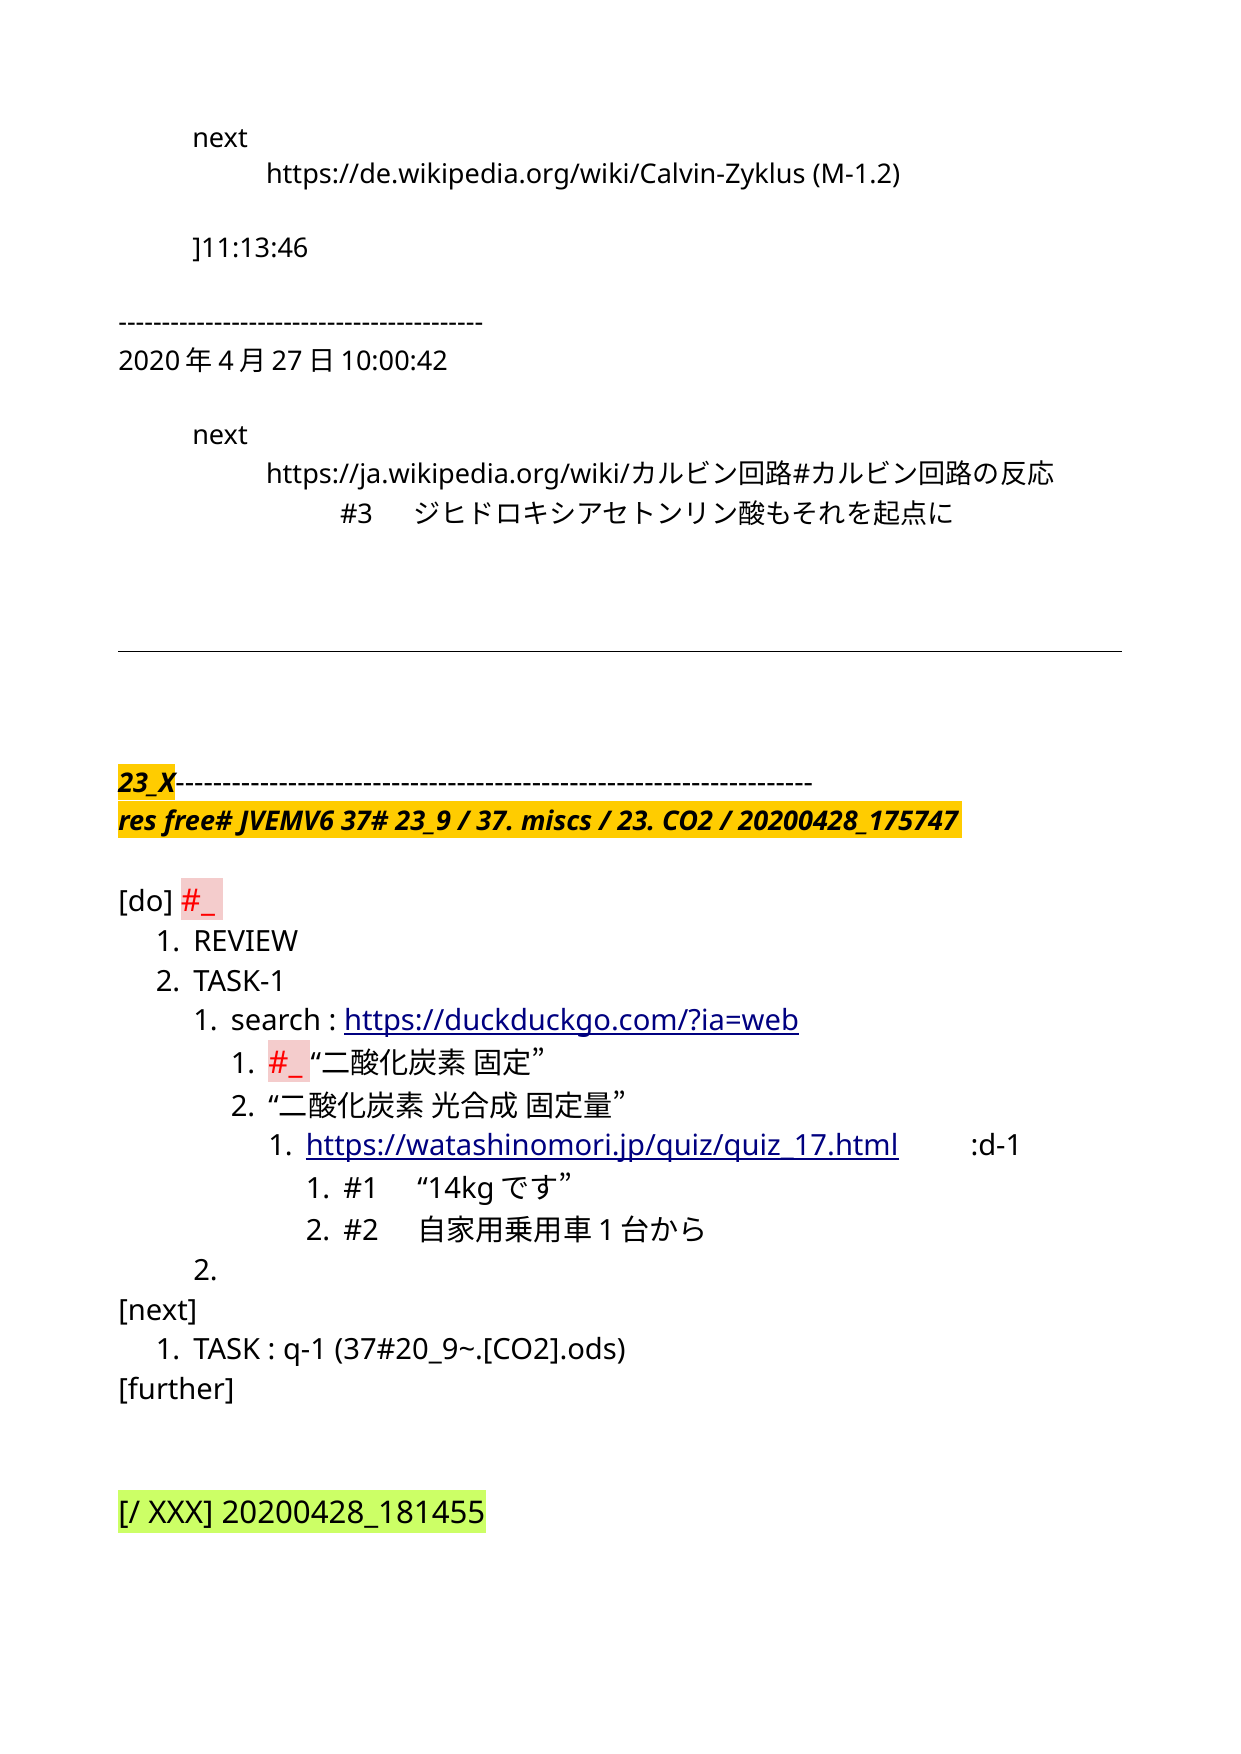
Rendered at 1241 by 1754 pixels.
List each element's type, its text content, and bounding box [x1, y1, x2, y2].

text ------------------------------------------ [118, 302, 1122, 339]
text [further] [118, 1368, 1122, 1408]
list #1 “14kgです” [306, 1164, 1122, 1207]
text [do] #_ [118, 878, 1122, 920]
text https://ja.wikipedia.org/wiki/カルビン回路#カルビン回路の反応 [118, 452, 1122, 492]
list https://watashinomori.jp/quiz/quiz_17.html :d-1 [268, 1125, 1122, 1164]
list TASK : q-1 (37#20_9~.[CO2].ods) [156, 1328, 1122, 1368]
list #2 自家用乗用車1台から [306, 1207, 1122, 1249]
text 23_X-------------------------------------------------------------------- [118, 761, 1122, 801]
list “二酸化炭素 光合成 固定量” [231, 1082, 1122, 1125]
list REVIEW [156, 920, 1122, 960]
text [/ XXX] 20200428_181455 [118, 1448, 1122, 1533]
text next [118, 118, 1122, 155]
text ]11:13:46 [118, 229, 1122, 266]
list search : https://duckduckgo.com/?ia=web [193, 999, 1122, 1039]
text next [118, 416, 1122, 452]
list TASK-1 [156, 960, 1122, 999]
list #_ “二酸化炭素 固定” [231, 1039, 1122, 1082]
text 2020年4月27日10:00:42 [118, 339, 1122, 379]
text [next] [118, 1289, 1122, 1328]
text res free# JVEMV6 37# 23_9 / 37. miscs / 23. CO2 / 20200428_175747 [118, 801, 1122, 838]
text #3 ジヒドロキシアセトンリン酸もそれを起点に [118, 492, 1122, 531]
text https://de.wikipedia.org/wiki/Calvin-Zyklus (M-1.2) [118, 155, 1122, 192]
